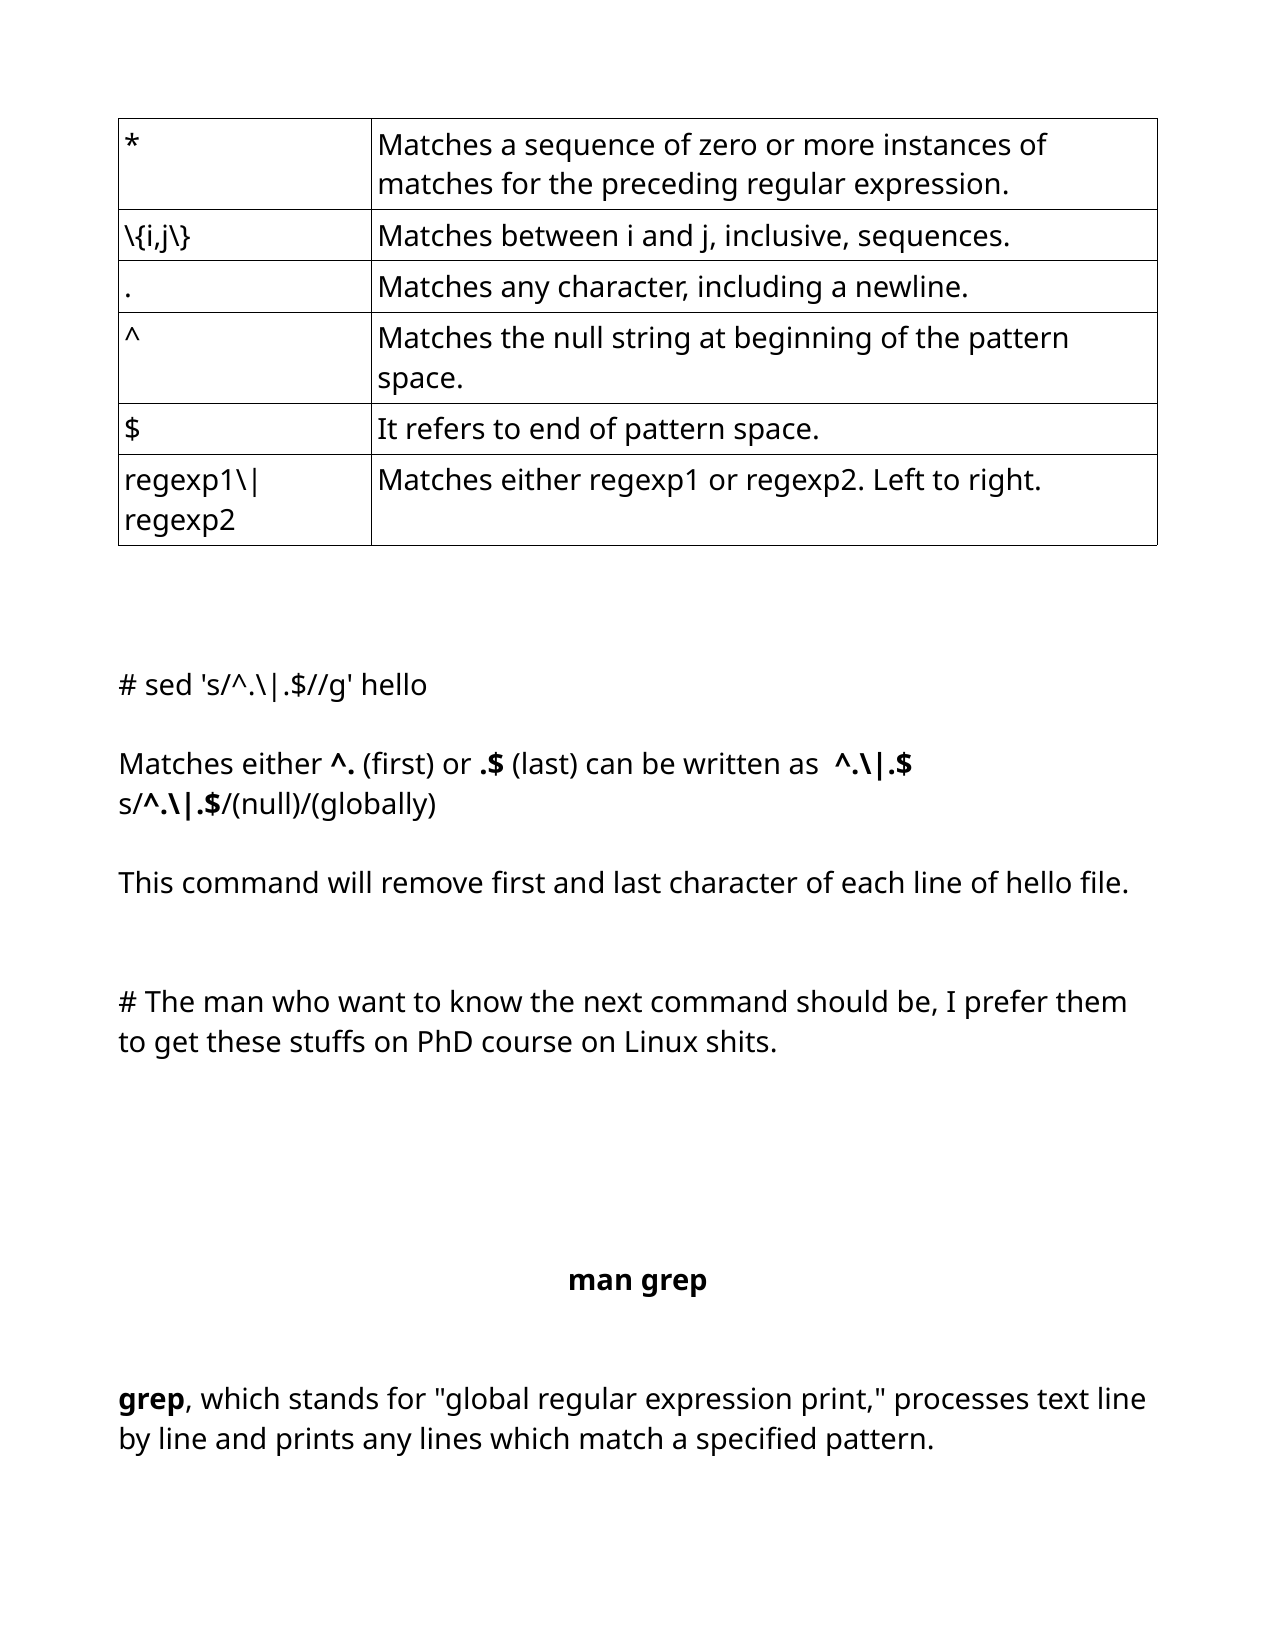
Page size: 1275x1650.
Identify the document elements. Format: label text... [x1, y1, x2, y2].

text grep, which stands for "global regular expression print," processes text line by line and prints any lines which match a specified pattern. [118, 1378, 1157, 1458]
table_cell It refers to end of pattern space. [372, 404, 1157, 454]
table_cell Matches any character, including a newline. [372, 261, 1157, 312]
text s/^.\|.$/(null)/(globally) [118, 783, 1157, 823]
table_cell Matches either regexp1 or regexp2. Left to right. [372, 455, 1157, 545]
table_cell regexp1\|regexp2 [119, 455, 371, 545]
table_cell Matches the null string at beginning of the pattern space. [372, 313, 1157, 402]
text Matches either ^. (first) or .$ (last) can be written as ^.\|.$ [118, 743, 1157, 783]
table_cell Matches between i and j, inclusive, sequences. [372, 210, 1157, 260]
text man grep [118, 1259, 1157, 1299]
text # sed 's/^.\|.$//g' hello [118, 664, 1157, 703]
table_cell . [119, 261, 371, 312]
table_cell Matches a sequence of zero or more instances of matches for the preceding regular expression. [372, 119, 1157, 209]
table_cell * [119, 119, 371, 209]
table_cell \{i,j\} [119, 210, 371, 260]
table_cell ^ [119, 313, 371, 402]
text # The man who want to know the next command should be, I prefer them to get these stuffs on PhD course on Linux shits. [118, 981, 1157, 1061]
table_cell $ [119, 404, 371, 454]
text This command will remove first and last character of each line of hello file. [118, 862, 1157, 902]
